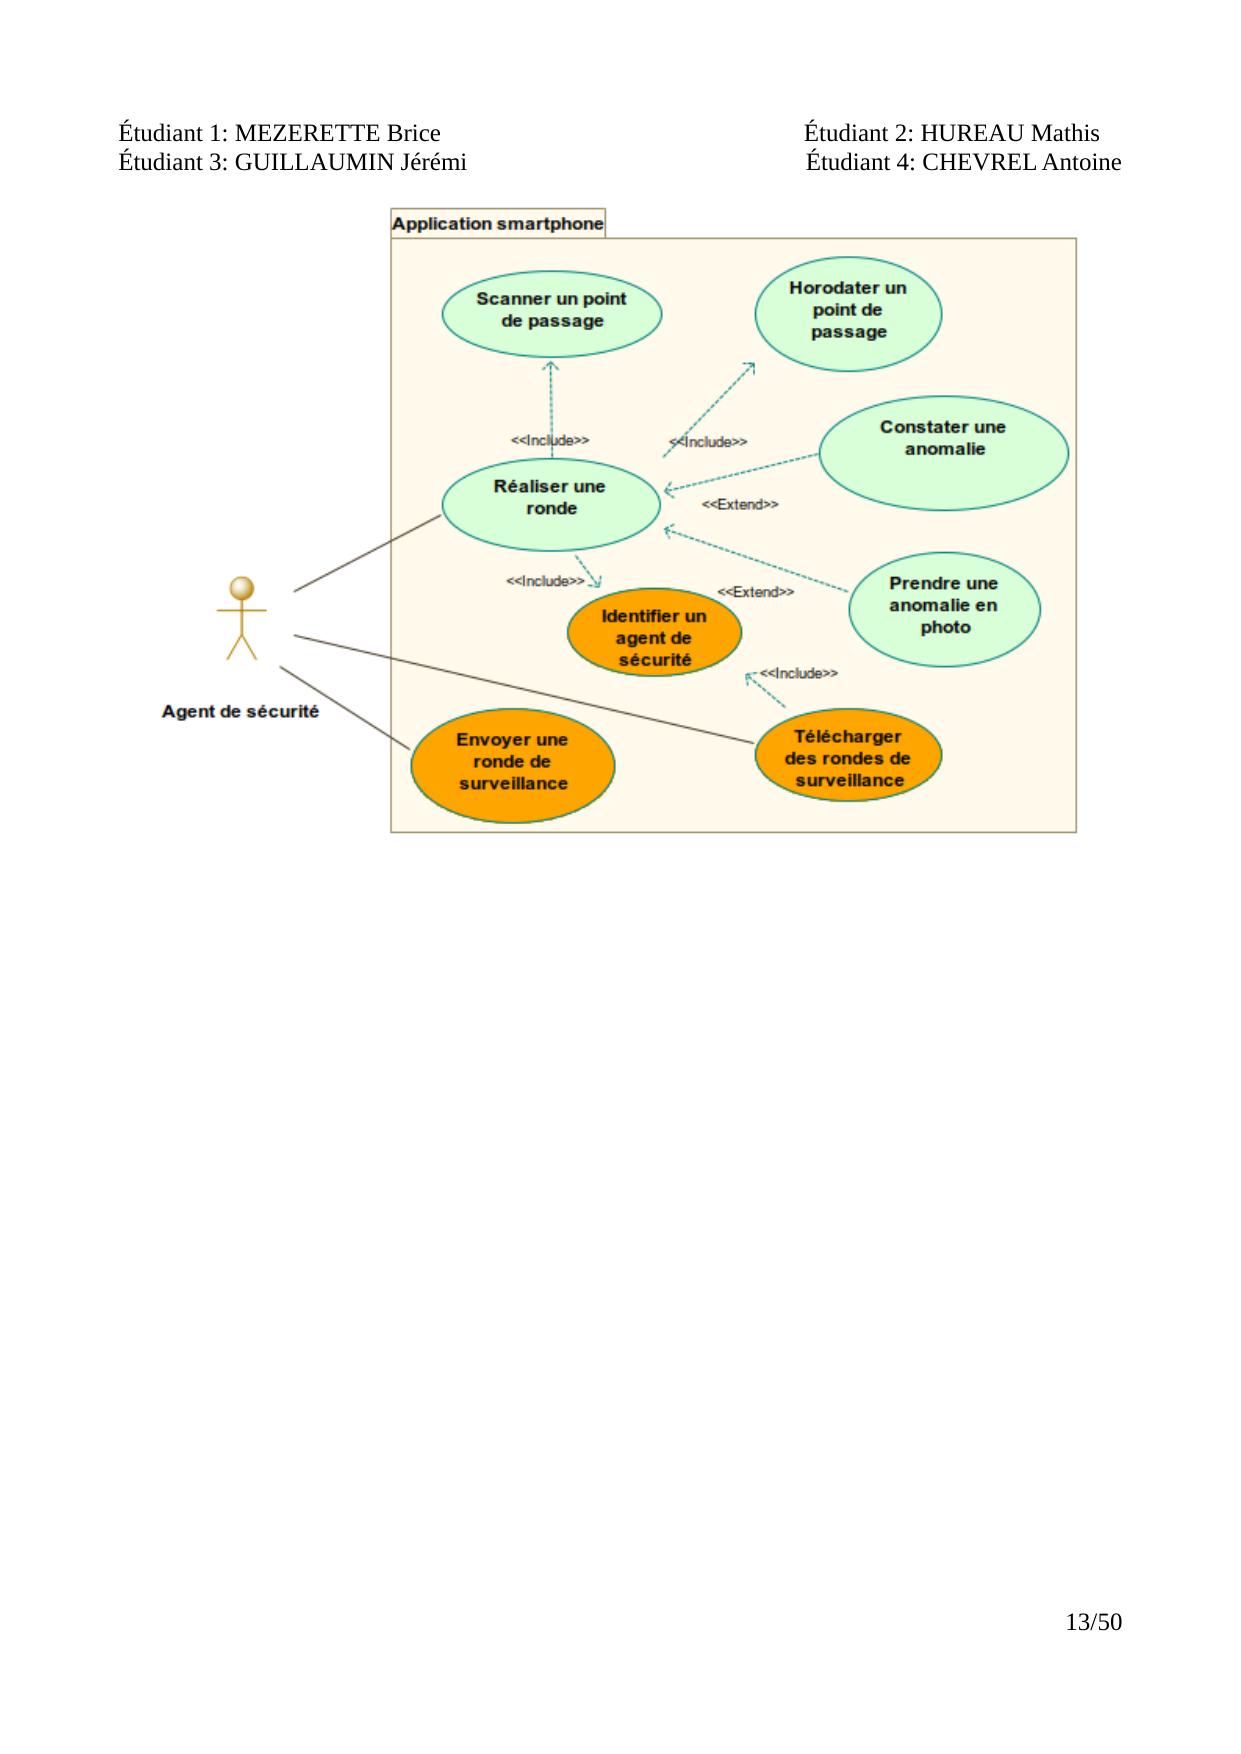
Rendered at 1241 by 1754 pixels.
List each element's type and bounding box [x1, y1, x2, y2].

picture [159, 205, 1082, 835]
